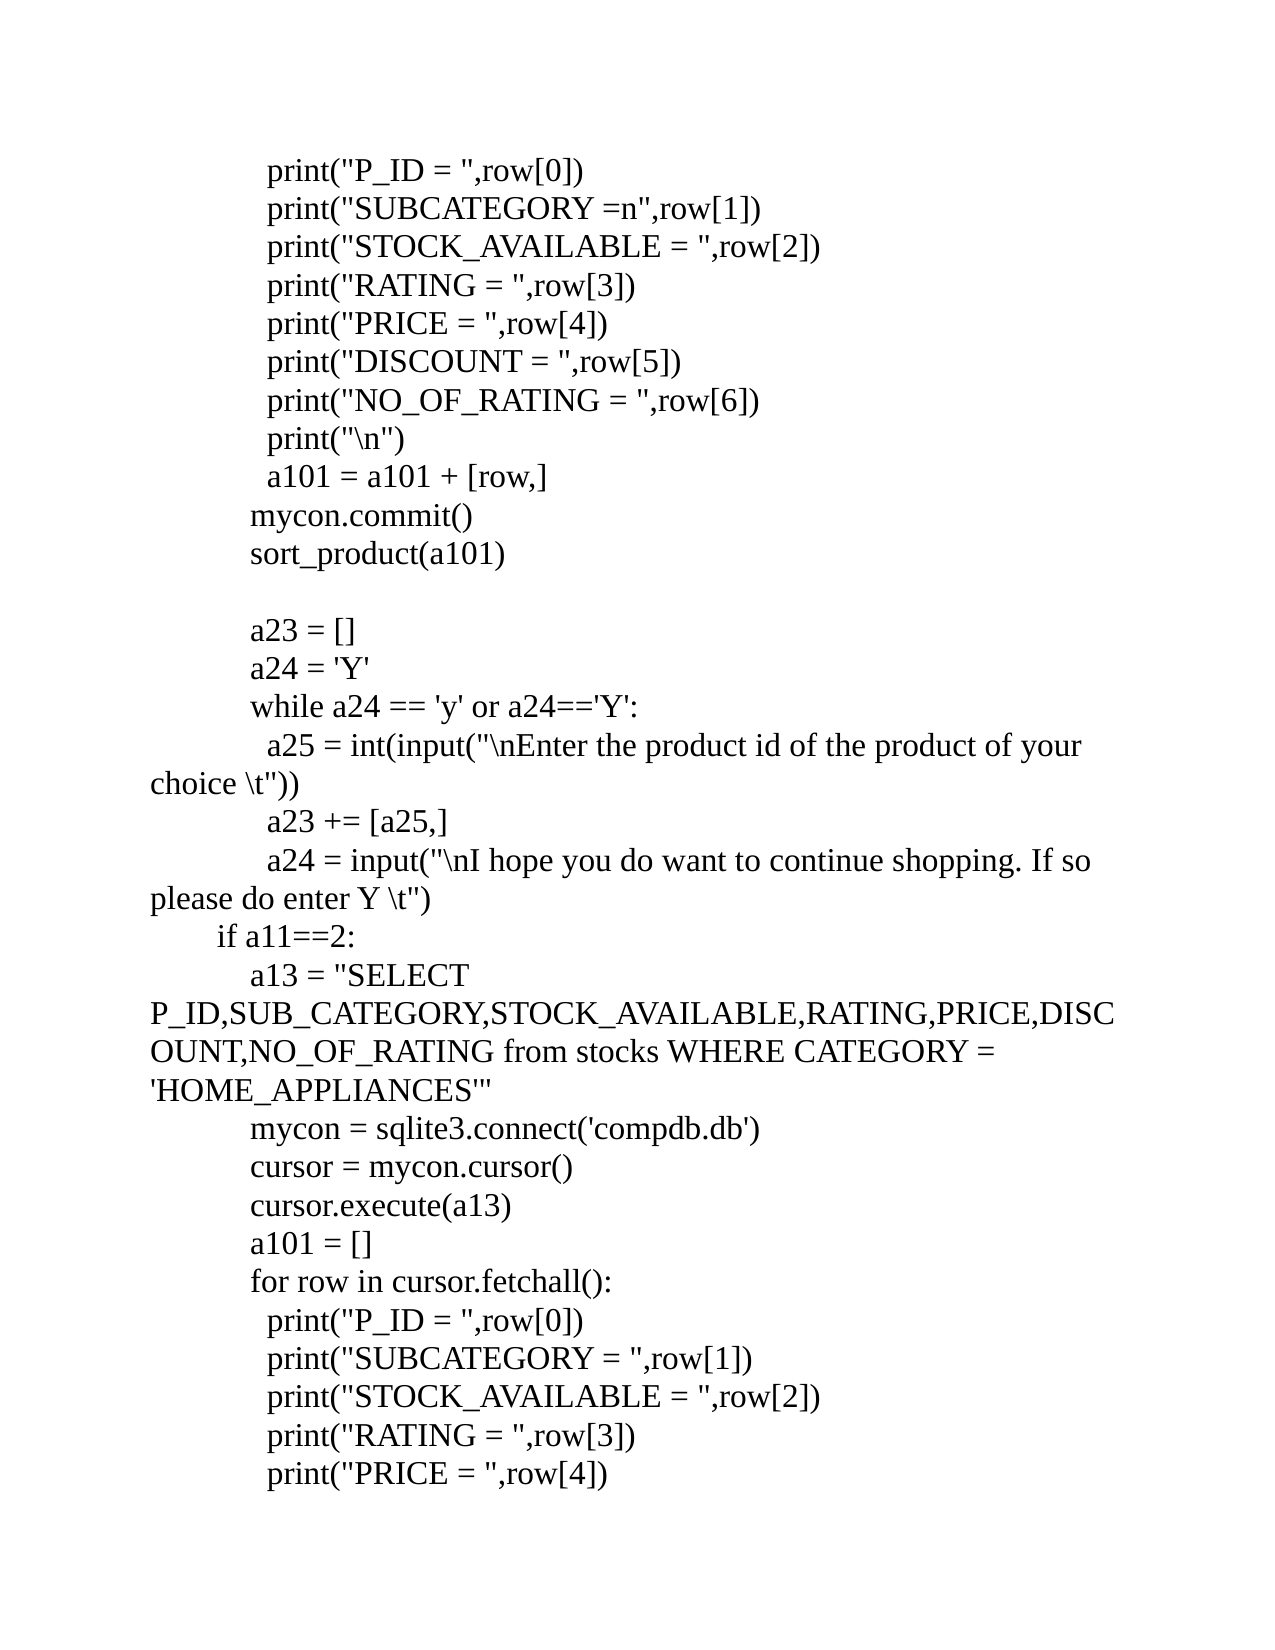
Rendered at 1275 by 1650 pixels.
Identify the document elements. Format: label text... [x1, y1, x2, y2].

text a101 = a101 + [row,] [150, 457, 1125, 495]
text while a24 == 'y' or a24=='Y': [150, 687, 1125, 725]
text print("STOCK_AVAILABLE = ",row[2]) [150, 1377, 1125, 1415]
text print("P_ID = ",row[0]) [150, 1300, 1125, 1338]
text print("SUBCATEGORY = ",row[1]) [150, 1338, 1125, 1377]
text print("PRICE = ",row[4]) [150, 303, 1125, 342]
text cursor = mycon.cursor() [150, 1147, 1125, 1185]
text a13 = "SELECT P_ID,SUB_CATEGORY,STOCK_AVAILABLE,RATING,PRICE,DISCOUNT,NO_OF_RATING from stocks WHERE CATEGORY = 'HOME_APPLIANCES'" [150, 955, 1125, 1108]
text a23 = [] [150, 610, 1125, 648]
text print("RATING = ",row[3]) [150, 1415, 1125, 1453]
text print("DISCOUNT = ",row[5]) [150, 342, 1125, 380]
text print("SUBCATEGORY =n",row[1]) [150, 188, 1125, 227]
text a24 = 'Y' [150, 648, 1125, 687]
text print("PRICE = ",row[4]) [150, 1453, 1125, 1492]
text cursor.execute(a13) [150, 1185, 1125, 1223]
text sort_product(a101) [150, 533, 1125, 572]
text a23 += [a25,] [150, 802, 1125, 840]
text mycon = sqlite3.connect('compdb.db') [150, 1108, 1125, 1147]
text print("STOCK_AVAILABLE = ",row[2]) [150, 227, 1125, 265]
text a101 = [] [150, 1223, 1125, 1262]
text a25 = int(input("\nEnter the product id of the product of your choice \t")) [150, 725, 1125, 802]
text if a11==2: [150, 917, 1125, 955]
text print("\n") [150, 418, 1125, 457]
text a24 = input("\nI hope you do want to continue shopping. If so please do enter Y \t") [150, 840, 1125, 917]
text print("P_ID = ",row[0]) [150, 150, 1125, 188]
text for row in cursor.fetchall(): [150, 1262, 1125, 1300]
text print("NO_OF_RATING = ",row[6]) [150, 380, 1125, 418]
text print("RATING = ",row[3]) [150, 265, 1125, 303]
text mycon.commit() [150, 495, 1125, 533]
